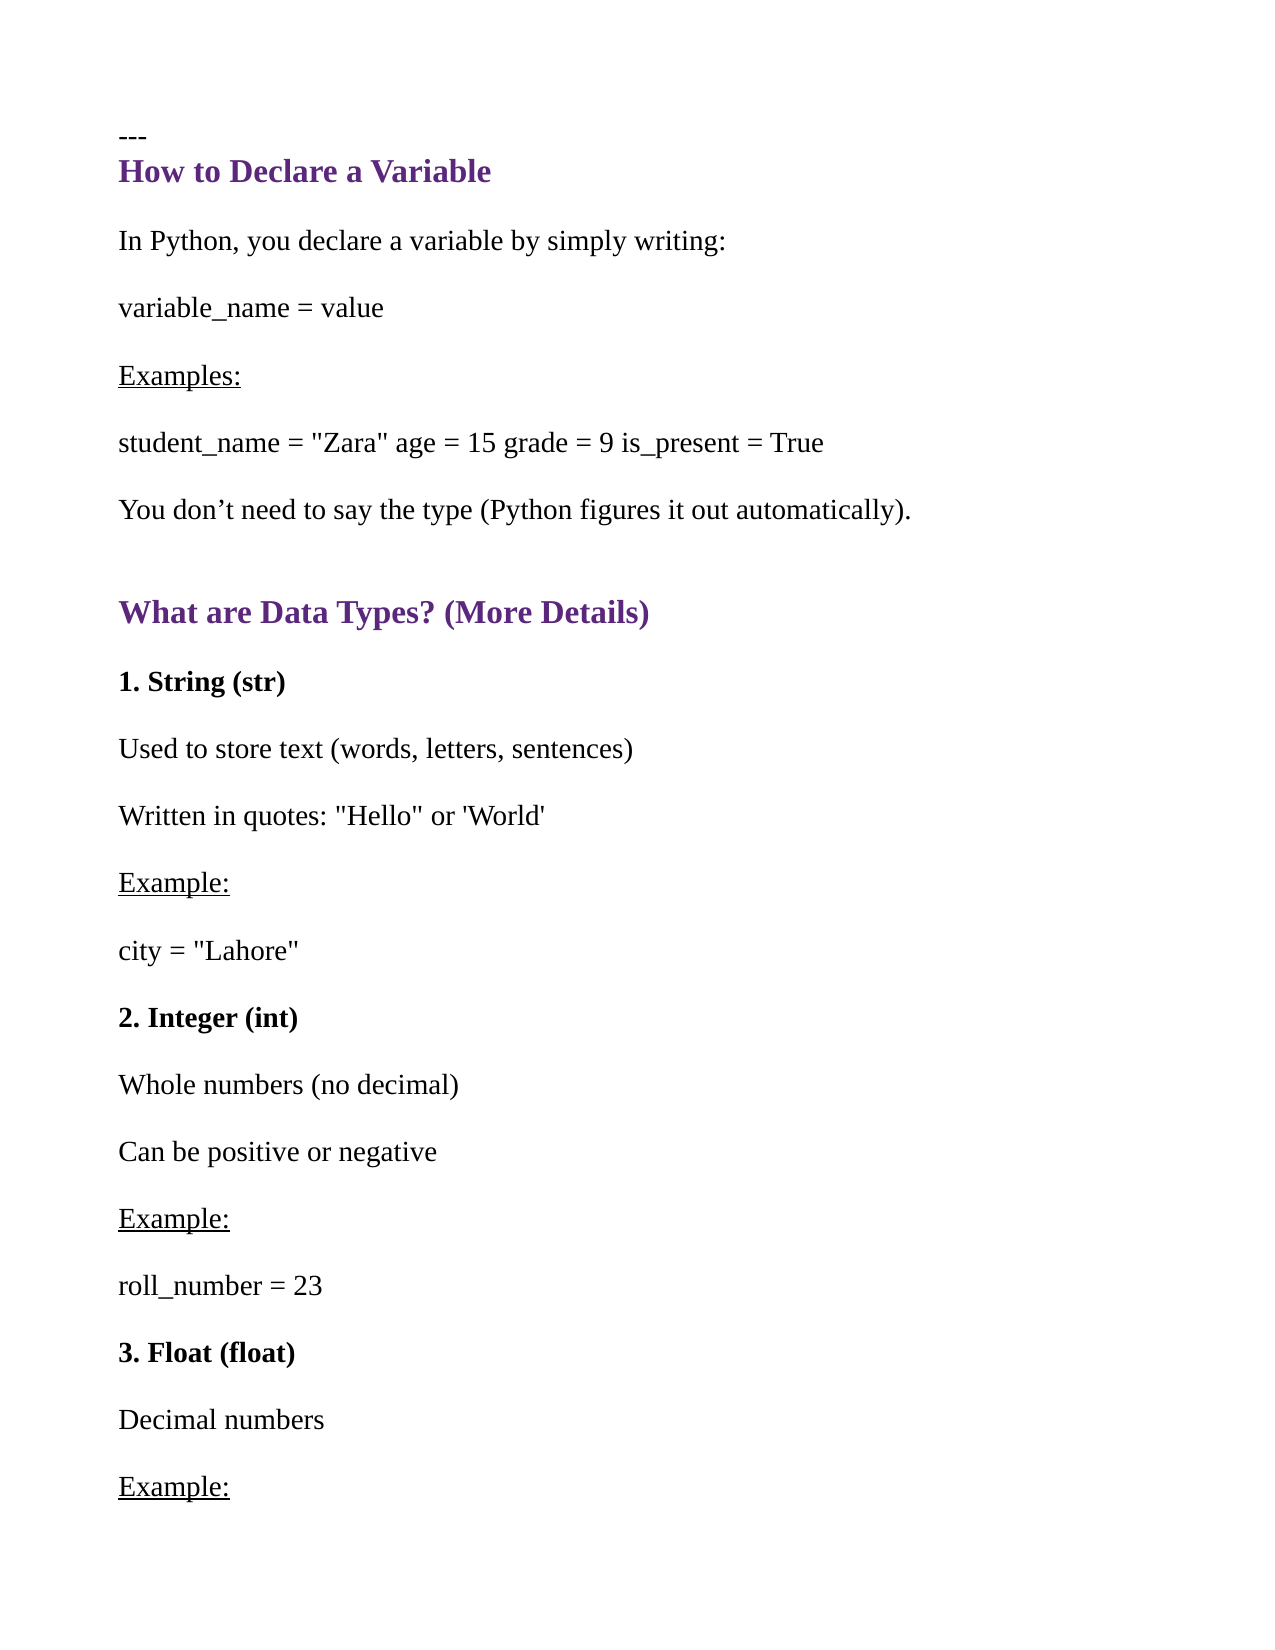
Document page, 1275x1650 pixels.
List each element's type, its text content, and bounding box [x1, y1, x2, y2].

text --- How to Declare a Variable In Python, you declare a variable by simply writing: variable_name = value Examples: student_name = "Zara" age = 15 grade = 9 is_present = True You don’t need to say the type (Python figures it out automatically). What are Data Types? (More Details) 1. String (str) Used to store text (words, letters, sentences) Written in quotes: "Hello" or 'World' Example: city = "Lahore" 2. Integer (int) Whole numbers (no decimal) Can be positive or negative Example: roll_number = 23 3. Float (float) Decimal numbers Example: [118, 118, 1157, 1503]
